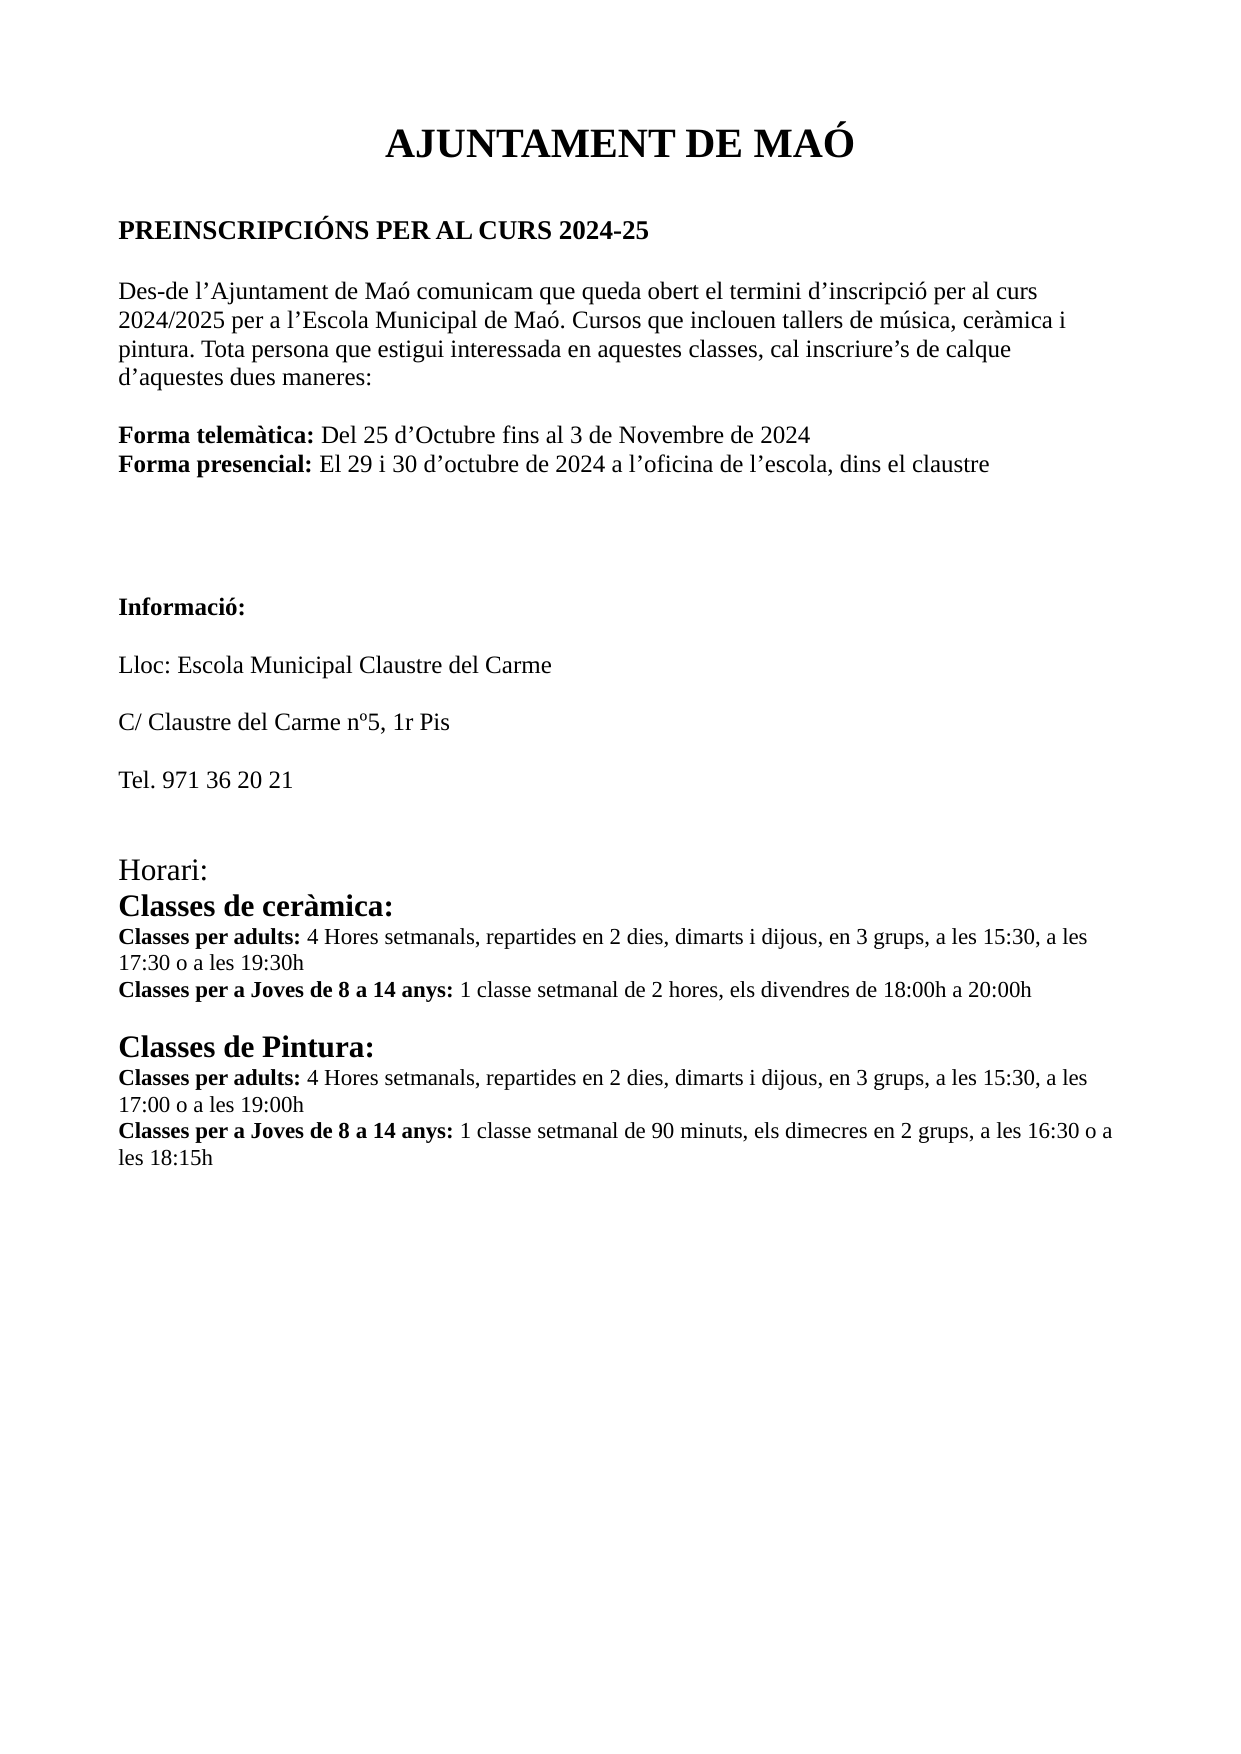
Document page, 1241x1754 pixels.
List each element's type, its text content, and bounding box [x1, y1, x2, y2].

text Tel. 971 36 20 21 [118, 765, 1122, 794]
text Horari: [118, 851, 1122, 887]
text Classes per a Joves de 8 a 14 anys: 1 classe setmanal de 2 hores, els divendres de 18:00h a 20:00h [118, 976, 1122, 1002]
text PREINSCRIPCIÓNS PER AL CURS 2024-25 [118, 214, 1122, 245]
text C/ Claustre del Carme nº5, 1r Pis [118, 707, 1122, 736]
text Classes per adults: 4 Hores setmanals, repartides en 2 dies, dimarts i dijous, en 3 grups, a les 15:30, a les 17:30 o a les 19:30h [118, 923, 1122, 976]
text Classes per a Joves de 8 a 14 anys: 1 classe setmanal de 90 minuts, els dimecres en 2 grups, a les 16:30 o a les 18:15h [118, 1117, 1122, 1170]
text AJUNTAMENT DE MAÓ [118, 118, 1122, 166]
text Forma telemàtica: Del 25 d’Octubre fins al 3 de Novembre de 2024 [118, 420, 1122, 449]
text Informació: [118, 592, 1122, 621]
text Forma presencial: El 29 i 30 d’octubre de 2024 a l’oficina de l’escola, dins el claustre [118, 449, 1122, 477]
text Classes de ceràmica: [118, 887, 1122, 923]
text Lloc: Escola Municipal Claustre del Carme [118, 650, 1122, 679]
text Des-de l’Ajuntament de Maó comunicam que queda obert el termini d’inscripció per al curs 2024/2025 per a l’Escola Municipal de Maó. Cursos que inclouen tallers de música, ceràmica i pintura. Tota persona que estigui interessada en aquestes classes, cal inscriure’s de calque d’aquestes dues maneres: [118, 276, 1122, 391]
text Classes per adults: 4 Hores setmanals, repartides en 2 dies, dimarts i dijous, en 3 grups, a les 15:30, a les 17:00 o a les 19:00h [118, 1064, 1122, 1117]
text Classes de Pintura: [118, 1028, 1122, 1064]
